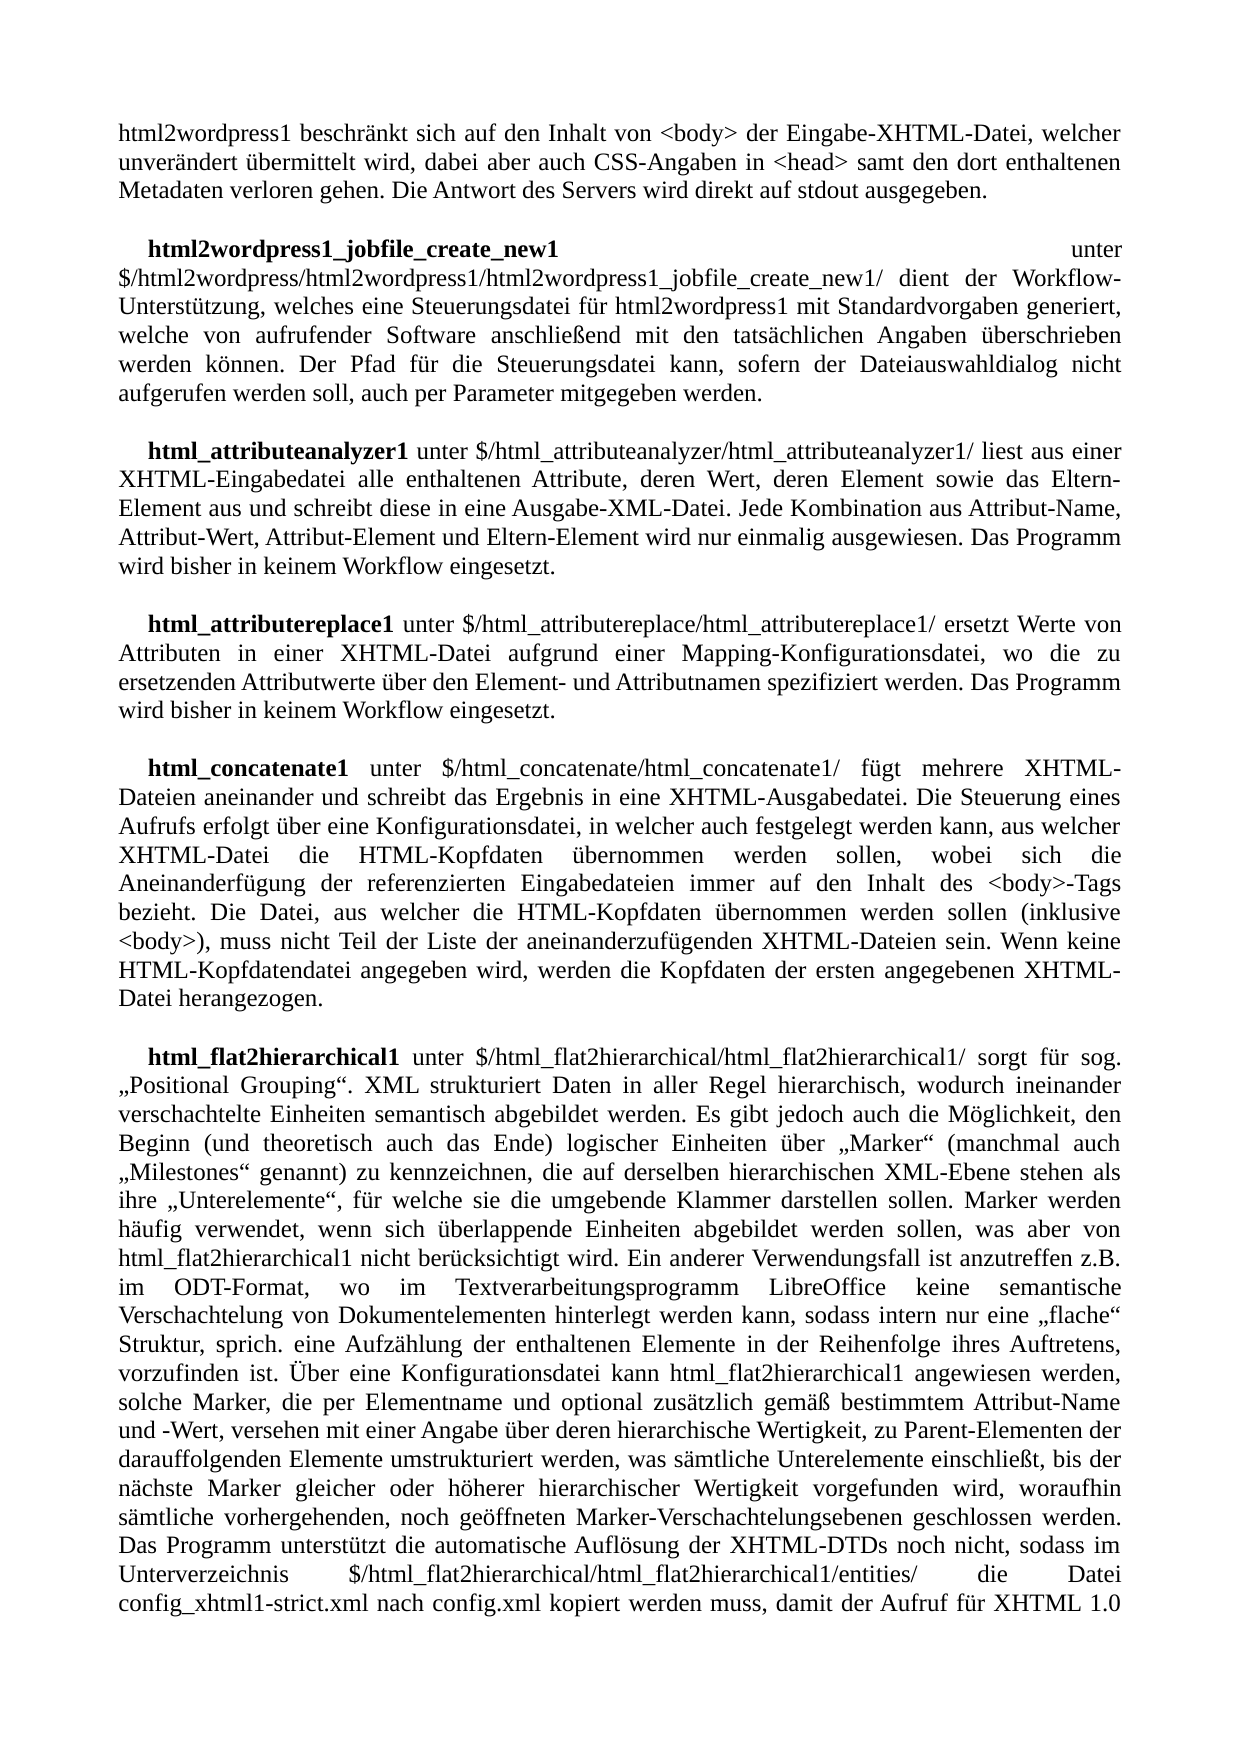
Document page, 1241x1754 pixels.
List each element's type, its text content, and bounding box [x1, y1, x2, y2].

text html2wordpress1_jobfile_create_new1 unter $/html2wordpress/html2wordpress1/html2wordpress1_jobfile_create_new1/ dient der Workflow-Unterstützung, welches eine Steuerungsdatei für html2wordpress1 mit Standardvorgaben generiert, welche von aufrufender Software anschließend mit den tatsächlichen Angaben überschrieben werden können. Der Pfad für die Steuerungsdatei kann, sofern der Dateiauswahldialog nicht aufgerufen werden soll, auch per Parameter mitgegeben werden. [118, 234, 1122, 406]
text html2wordpress1 beschränkt sich auf den Inhalt von <body> der Eingabe-XHTML-Datei, welcher unverändert übermittelt wird, dabei aber auch CSS-Angaben in <head> samt den dort enthaltenen Metadaten verloren gehen. Die Antwort des Servers wird direkt auf stdout ausgegeben. [118, 118, 1122, 204]
text html_flat2hierarchical1 unter $/html_flat2hierarchical/html_flat2hierarchical1/ sorgt für sog. „Positional Grouping“. XML strukturiert Daten in aller Regel hierarchisch, wodurch ineinander verschachtelte Einheiten semantisch abgebildet werden. Es gibt jedoch auch die Möglichkeit, den Beginn (und theoretisch auch das Ende) logischer Einheiten über „Marker“ (manchmal auch „Milestones“ genannt) zu kennzeichnen, die auf derselben hierarchischen XML-Ebene stehen als ihre „Unterelemente“, für welche sie die umgebende Klammer darstellen sollen. Marker werden häufig verwendet, wenn sich überlappende Einheiten abgebildet werden sollen, was aber von html_flat2hierarchical1 nicht berücksichtigt wird. Ein anderer Verwendungsfall ist anzutreffen z.B. im ODT-Format, wo im Textverarbeitungsprogramm LibreOffice keine semantische Verschachtelung von Dokumentelementen hinterlegt werden kann, sodass intern nur eine „flache“ Struktur, sprich. eine Aufzählung der enthaltenen Elemente in der Reihenfolge ihres Auftretens, vorzufinden ist. Über eine Konfigurationsdatei kann html_flat2hierarchical1 angewiesen werden, solche Marker, die per Elementname und optional zusätzlich gemäß bestimmtem Attribut-Name und -Wert, versehen mit einer Angabe über deren hierarchische Wertigkeit, zu Parent-Elementen der darauffolgenden Elemente umstrukturiert werden, was sämtliche Unterelemente einschließt, bis der nächste Marker gleicher oder höherer hierarchischer Wertigkeit vorgefunden wird, woraufhin sämtliche vorhergehenden, noch geöffneten Marker-Verschachtelungsebenen geschlossen werden. Das Programm unterstützt die automatische Auflösung der XHTML-DTDs noch nicht, sodass im Unterverzeichnis $/html_flat2hierarchical/html_flat2hierarchical1/entities/ die Datei config_xhtml1-strict.xml nach config.xml kopiert werden muss, damit der Aufruf für XHTML 1.0 [118, 1042, 1122, 1617]
text html_concatenate1 unter $/html_concatenate/html_concatenate1/ fügt mehrere XHTML-Dateien aneinander und schreibt das Ergebnis in eine XHTML-Ausgabedatei. Die Steuerung eines Aufrufs erfolgt über eine Konfigurationsdatei, in welcher auch festgelegt werden kann, aus welcher XHTML-Datei die HTML-Kopfdaten übernommen werden sollen, wobei sich die Aneinanderfügung der referenzierten Eingabedateien immer auf den Inhalt des <body>-Tags bezieht. Die Datei, aus welcher die HTML-Kopfdaten übernommen werden sollen (inklusive <body>), muss nicht Teil der Liste der aneinanderzufügenden XHTML-Dateien sein. Wenn keine HTML-Kopfdatendatei angegeben wird, werden die Kopfdaten der ersten angegebenen XHTML-Datei herangezogen. [118, 753, 1122, 1012]
text html_attributereplace1 unter $/html_attributereplace/html_attributereplace1/ ersetzt Werte von Attributen in einer XHTML-Datei aufgrund einer Mapping-Konfigurationsdatei, wo die zu ersetzenden Attributwerte über den Element- und Attributnamen spezifiziert werden. Das Programm wird bisher in keinem Workflow eingesetzt. [118, 609, 1122, 724]
text html_attributeanalyzer1 unter $/html_attributeanalyzer/html_attributeanalyzer1/ liest aus einer XHTML-Eingabedatei alle enthaltenen Attribute, deren Wert, deren Element sowie das Eltern-Element aus und schreibt diese in eine Ausgabe-XML-Datei. Jede Kombination aus Attribut-Name, Attribut-Wert, Attribut-Element und Eltern-Element wird nur einmalig ausgewiesen. Das Programm wird bisher in keinem Workflow eingesetzt. [118, 436, 1122, 579]
